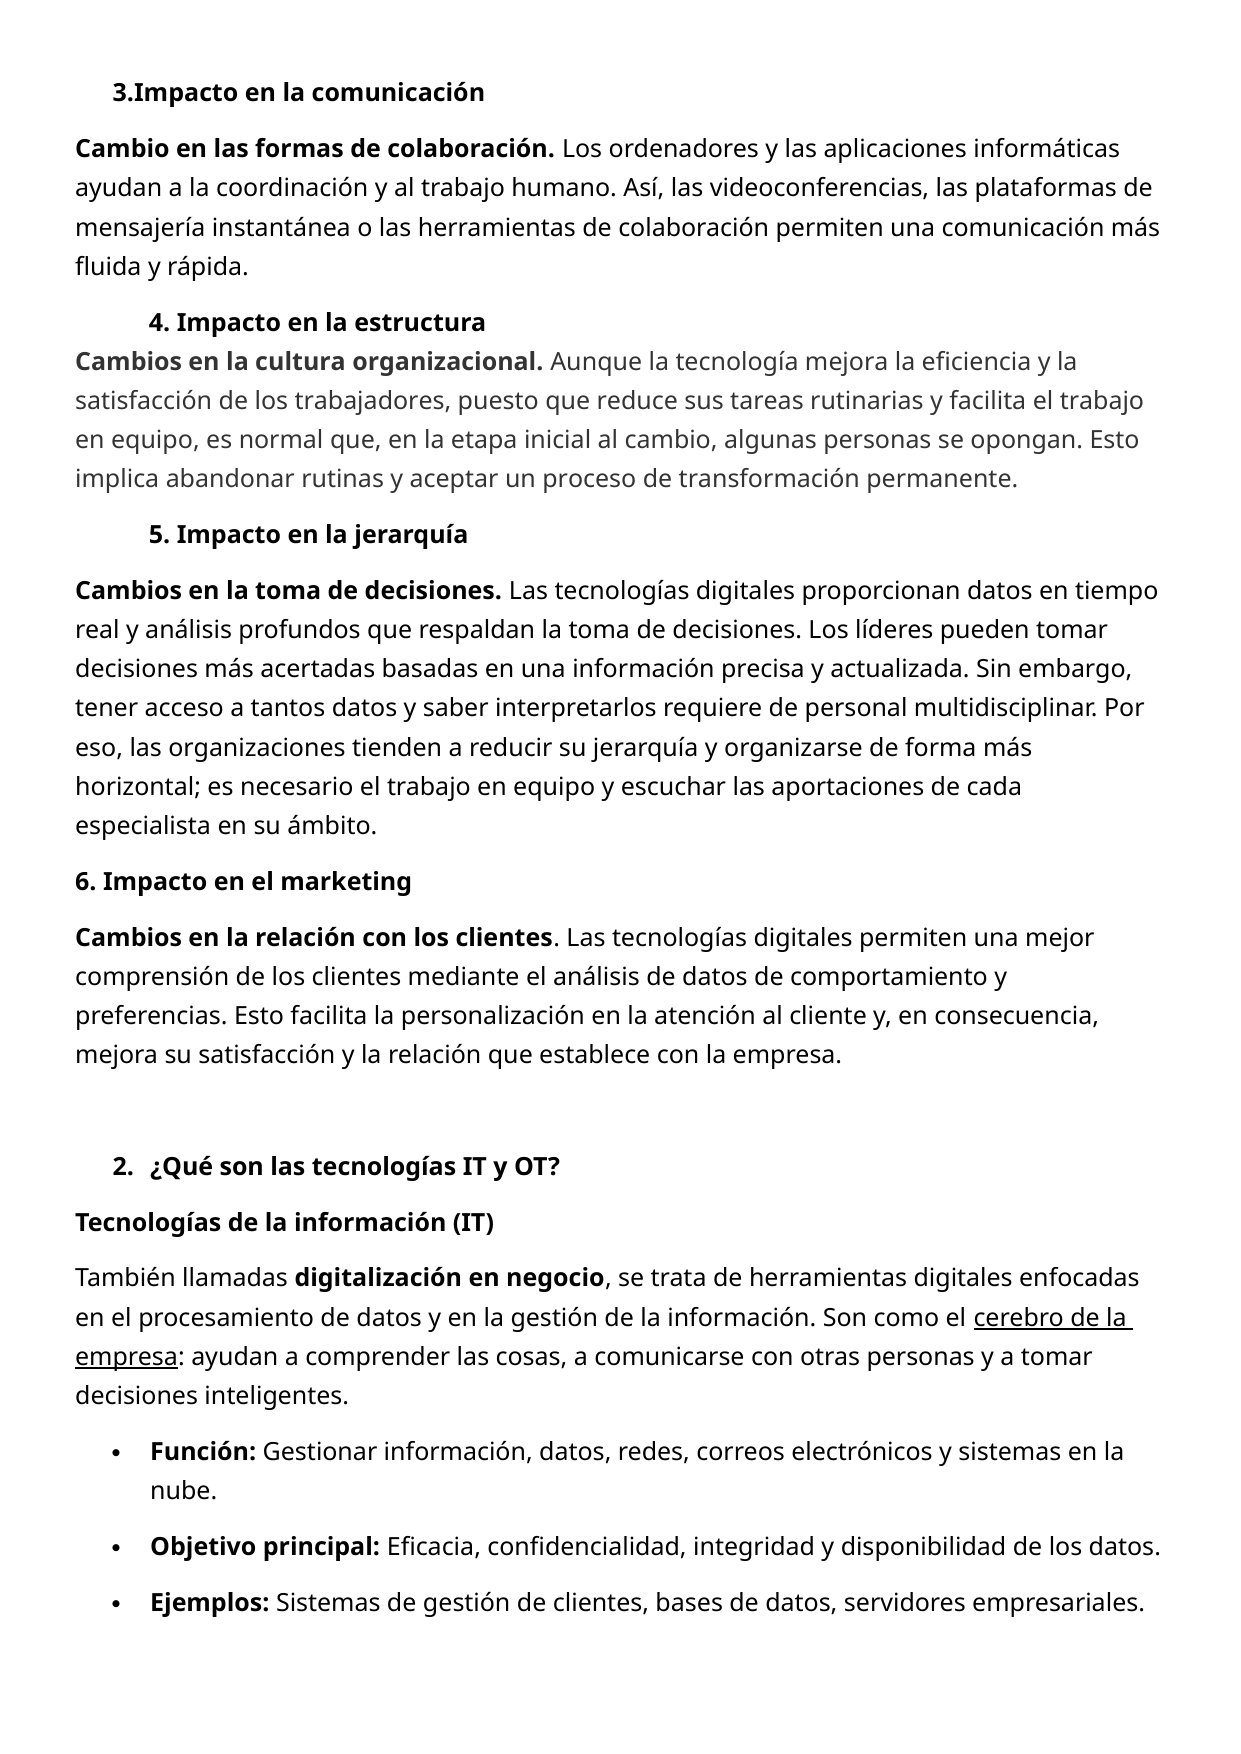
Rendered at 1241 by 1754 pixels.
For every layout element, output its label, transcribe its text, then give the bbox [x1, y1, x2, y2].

text 4. Impacto en la estructura Cambios en la cultura organizacional. Aunque la tecnología mejora la eficiencia y la satisfacción de los trabajadores, puesto que reduce sus tareas rutinarias y facilita el trabajo en equipo, es normal que, en la etapa inicial al cambio, algunas personas se opongan. Esto implica abandonar rutinas y aceptar un proceso de transformación permanente. [75, 304, 1165, 495]
text Cambio en las formas de colaboración. Los ordenadores y las aplicaciones informáticas ayudan a la coordinación y al trabajo humano. Así, las videoconferencias, las plataformas de mensajería instantánea o las herramientas de colaboración permiten una comunicación más fluida y rápida. [75, 131, 1165, 282]
text 3.Impacto en la comunicación [112, 75, 1165, 109]
text 6. Impacto en el marketing [75, 863, 1165, 897]
text Cambios en la relación con los clientes. Las tecnologías digitales permiten una mejor comprensión de los clientes mediante el análisis de datos de comportamiento y preferencias. Esto facilita la personalización en la atención al cliente y, en consecuencia, mejora su satisfacción y la relación que establece con la empresa. [75, 919, 1165, 1071]
list Objetivo principal: Eficacia, confidencialidad, integridad y disponibilidad de los datos. [112, 1528, 1165, 1562]
list ¿Qué son las tecnologías IT y OT? [112, 1148, 1165, 1182]
text Cambios en la toma de decisiones. Las tecnologías digitales proporcionan datos en tiempo real y análisis profundos que respaldan la toma de decisiones. Los líderes pueden tomar decisiones más acertadas basadas en una información precisa y actualizada. Sin embargo, tener acceso a tantos datos y saber interpretarlos requiere de personal multidisciplinar. Por eso, las organizaciones tienden a reducir su jerarquía y organizarse de forma más horizontal; es necesario el trabajo en equipo y escuchar las aportaciones de cada especialista en su ámbito. [75, 572, 1165, 842]
list Ejemplos: Sistemas de gestión de clientes, bases de datos, servidores empresariales. [112, 1584, 1165, 1618]
text También llamadas digitalización en negocio, se trata de herramientas digitales enfocadas en el procesamiento de datos y en la gestión de la información. Son como el cerebro de la empresa: ayudan a comprender las cosas, a comunicarse con otras personas y a tomar decisiones inteligentes. [75, 1260, 1165, 1412]
list Función: Gestionar información, datos, redes, correos electrónicos y sistemas en la nube. [112, 1433, 1165, 1507]
text 5. Impacto en la jerarquía [75, 517, 1165, 551]
text Tecnologías de la información (IT) [75, 1204, 1165, 1238]
